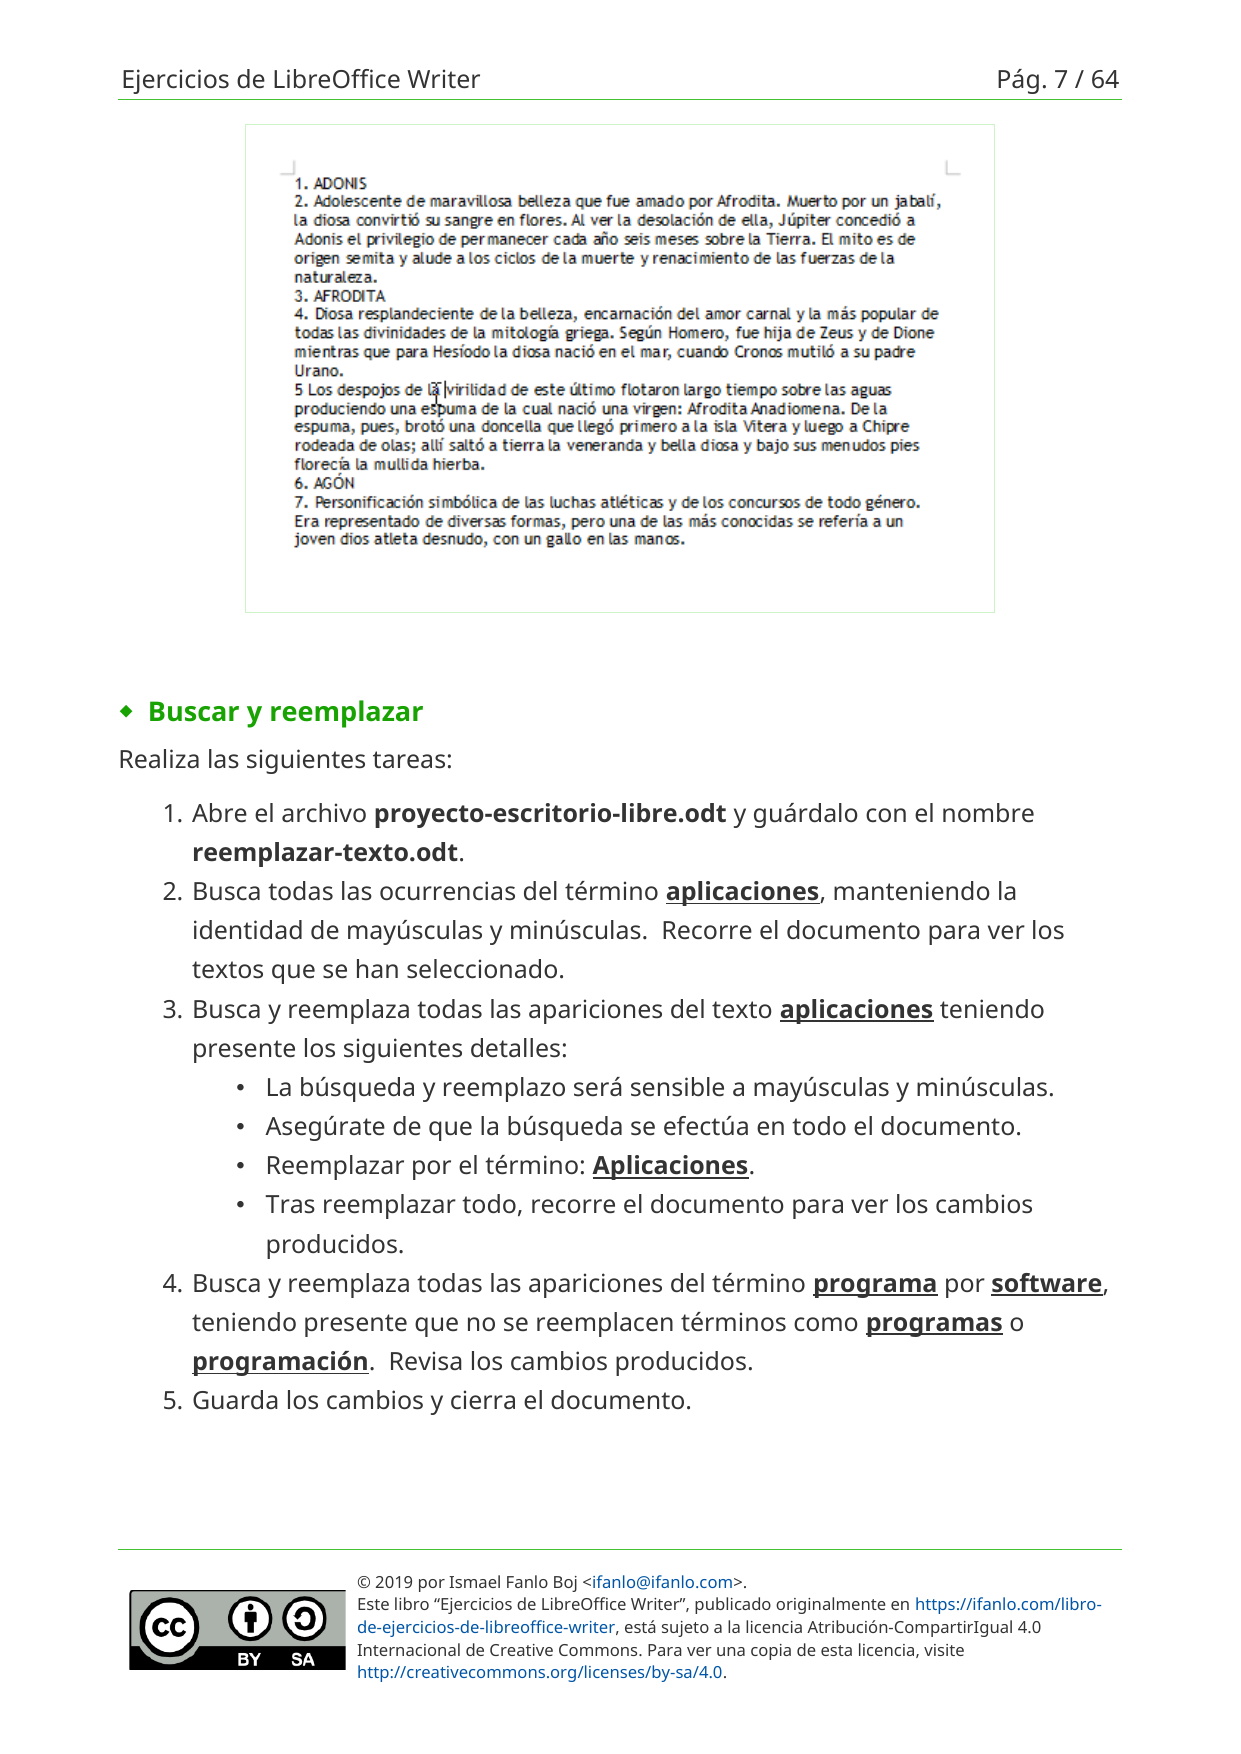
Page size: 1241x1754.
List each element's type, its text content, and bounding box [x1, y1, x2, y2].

picture [249, 128, 992, 609]
list Reemplazar por el término: Aplicaciones. [236, 1148, 1122, 1182]
list La búsqueda y reemplazo será sensible a mayúsculas y minúsculas. [236, 1070, 1122, 1104]
picture [129, 1590, 346, 1670]
list Busca y reemplaza todas las apariciones del término programa por software, teniendo presente que no se reemplacen términos como programas o programación. Revisa los cambios producidos. [162, 1266, 1122, 1378]
list Guarda los cambios y cierra el documento. [162, 1383, 1122, 1417]
list Tras reemplazar todo, recorre el documento para ver los cambios producidos. [236, 1187, 1122, 1260]
text Realiza las siguientes tareas: [118, 742, 1122, 776]
list Busca todas las ocurrencias del término aplicaciones, manteniendo la identidad de mayúsculas y minúsculas. Recorre el documento para ver los textos que se han seleccionado. [162, 874, 1122, 986]
list Busca y reemplaza todas las apariciones del texto aplicaciones teniendo presente los siguientes detalles: [162, 991, 1122, 1064]
list Asegúrate de que la búsqueda se efectúa en todo el documento. [236, 1109, 1122, 1143]
subtitle Buscar y reemplazar [118, 692, 1122, 729]
list Abre el archivo proyecto-escritorio-libre.odt y guárdalo con el nombre reemplazar-texto.odt. [162, 796, 1122, 869]
